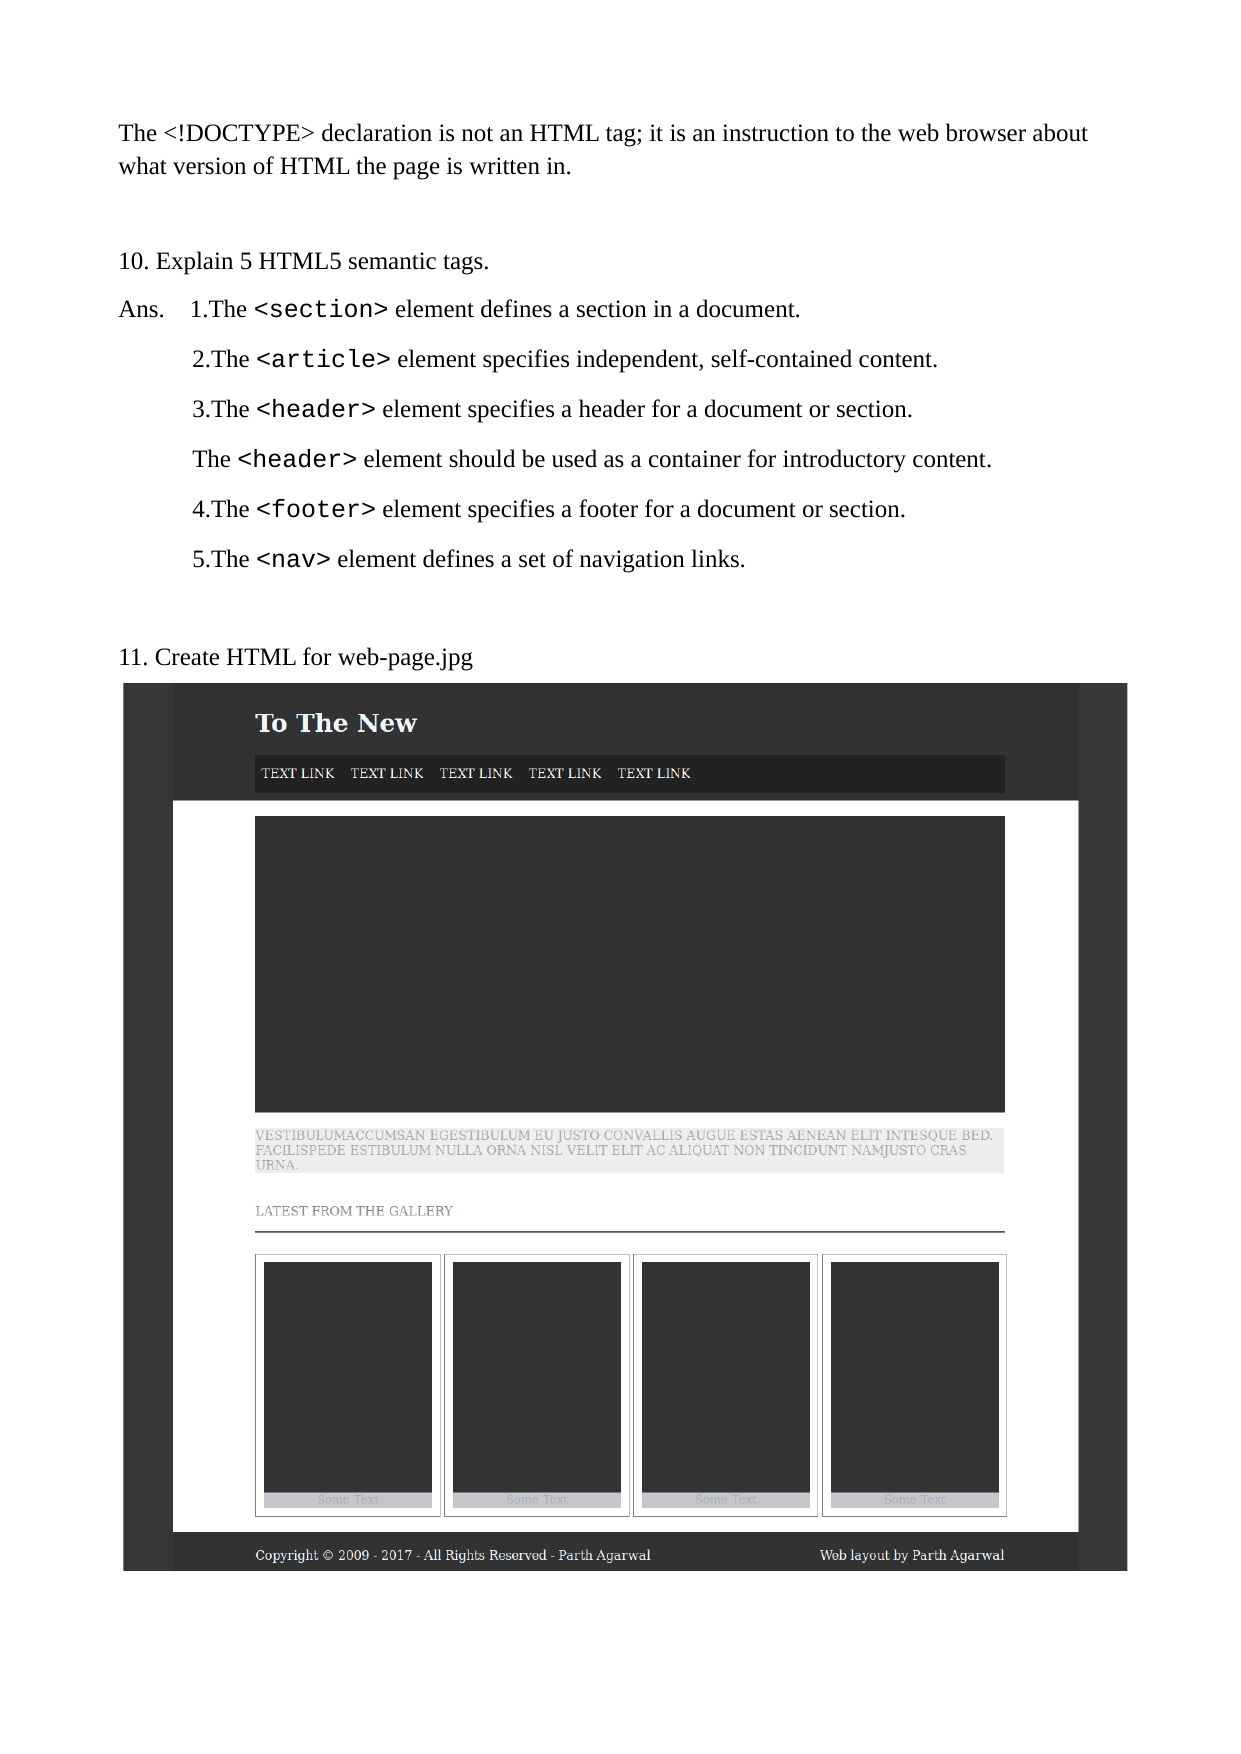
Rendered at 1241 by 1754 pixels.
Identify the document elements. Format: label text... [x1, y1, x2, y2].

text 3.The <header> element specifies a header for a document or section. [192, 394, 1122, 425]
text 5.The <nav> element defines a set of navigation links. [192, 544, 1122, 575]
text 2.The <article> element specifies independent, self-contained content. [192, 344, 1122, 375]
text Ans. 1.The <section> element defines a section in a document. [118, 294, 1122, 325]
text 10. Explain 5 HTML5 semantic tags. [118, 246, 1122, 275]
text The <header> element should be used as a container for introductory content. [192, 444, 1122, 475]
text The <!DOCTYPE> declaration is not an HTML tag; it is an instruction to the web browser about what version of HTML the page is written in. [118, 118, 1122, 180]
text 4.The <footer> element specifies a footer for a document or section. [192, 494, 1122, 525]
text 11. Create HTML for web-page.jpg [118, 642, 1122, 670]
picture [123, 683, 1128, 1571]
